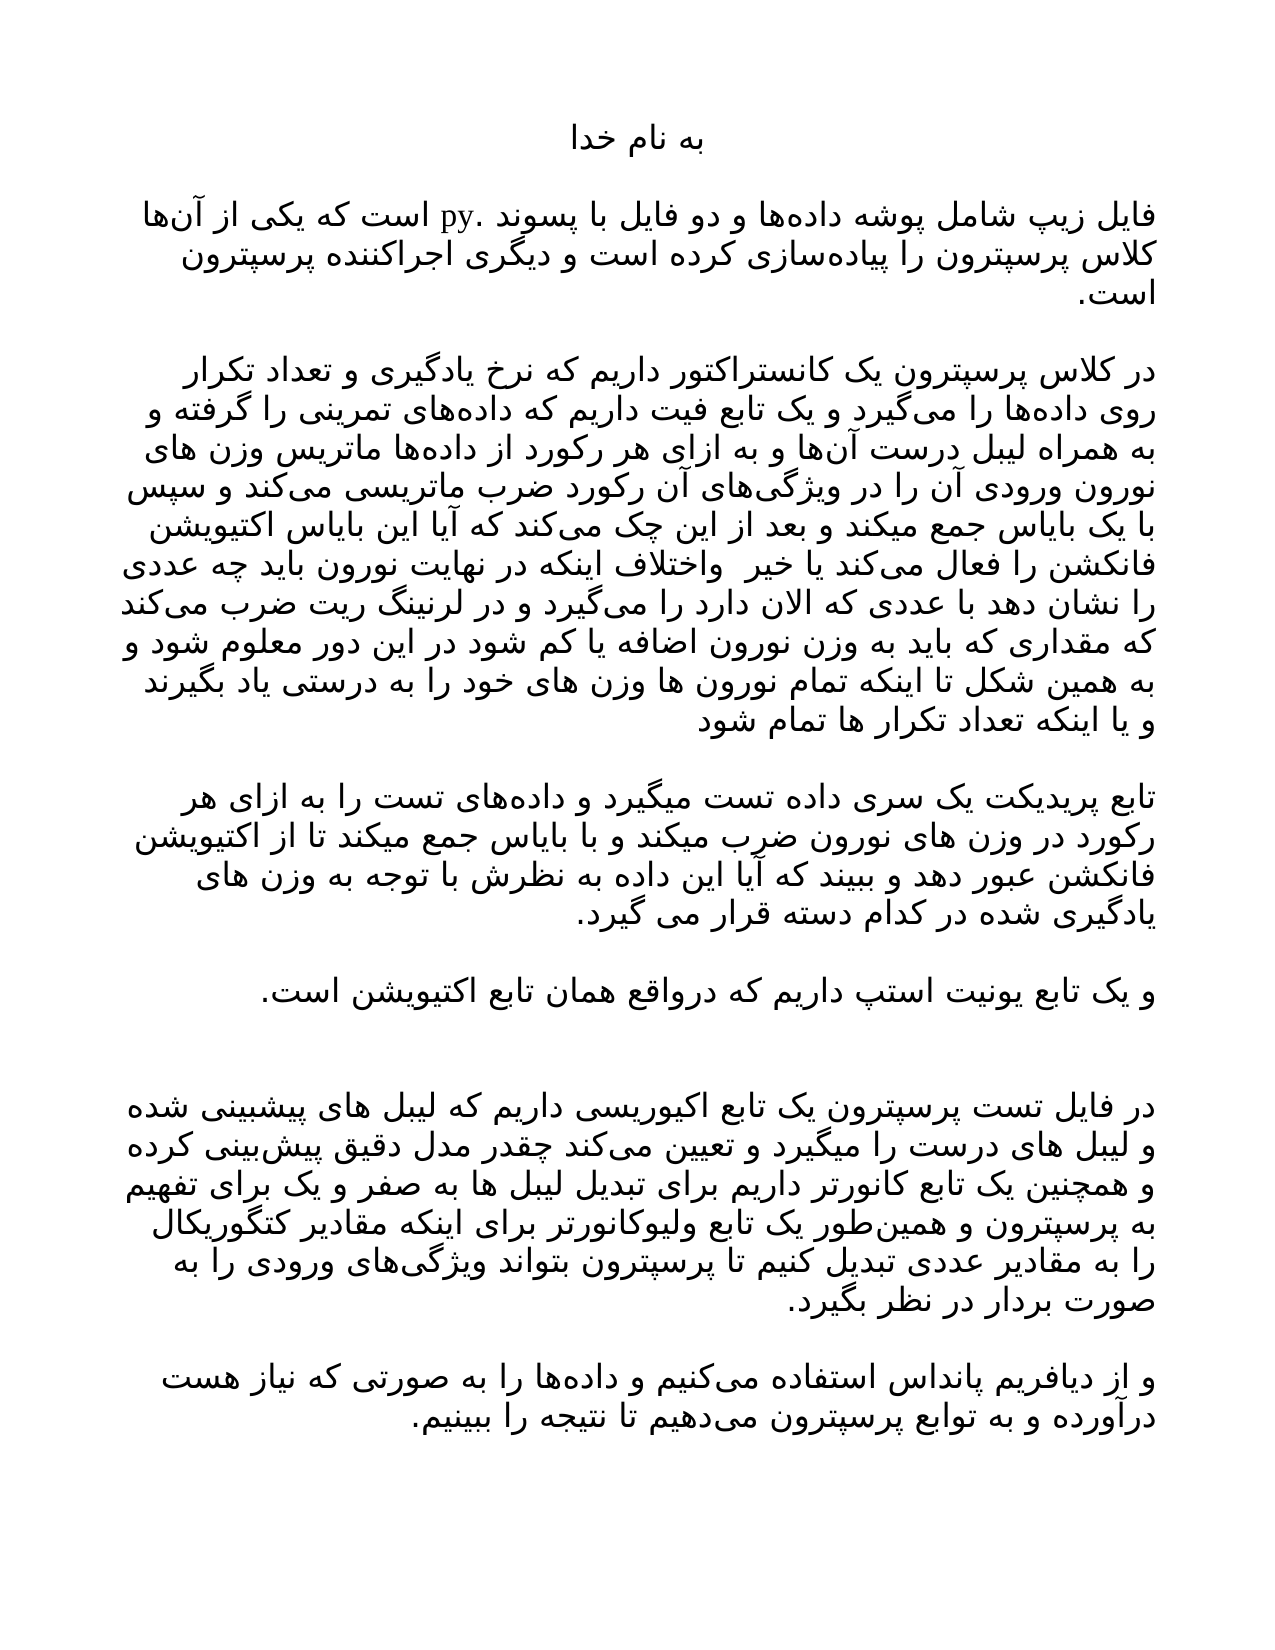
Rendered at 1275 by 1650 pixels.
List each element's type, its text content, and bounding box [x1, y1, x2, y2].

text تابع پریدیکت یک سری داده تست میگیرد و داده‌های تست را به ازای هر رکورد در وزن های نورون ضرب میکند و با بایاس جمع میکند تا از اکتیویشن فانکشن عبور دهد و ببیند که آیا این داده به نظرش با توجه به وزن های یادگیری شده در کدام دسته قرار می گیرد. [118, 777, 1157, 933]
text و یک تابع یونیت استپ داریم که در‌واقع همان تابع اکتیویشن است. [118, 971, 1157, 1010]
text در فایل تست پرسپترون یک تابع اکیوریسی داریم که لیبل های پیشبینی شده و لیبل های درست را میگیرد و تعیین می‌کند چقدر مدل دقیق پیش‌بینی کرده و همچنین یک تابع کانورتر داریم برای تبدیل لیبل ها به صفر و یک برای تفهیم به پرسپترون و همین‌طور یک تابع ولیوکانورتر برای اینکه مقادیر کتگوریکال را به مقادیر عددی تبدیل کنیم تا پرسپترون بتواند ویژگی‌های ورودی را به صورت بردار در نظر بگیرد. [118, 1087, 1157, 1320]
text در کلاس پرسپترون یک کانستراکتور داریم که نرخ یاد‌گیری و تعداد تکرار روی داده‌ها را می‌گیرد و یک تابع فیت داریم که داده‌های تمرینی را گرفته و به همراه لیبل درست آن‌ها و به ازای هر رکورد از داده‌ها ماتریس وزن های نورون ورودی آن را در ویژگی‌های آن رکورد ضرب ماتریسی می‌کند و سپس با یک بایاس جمع میکند و بعد از این چک می‌کند که آیا این بایاس اکتیویشن فانکشن را فعال می‌کند یا خیر واختلاف اینکه در نهایت نورون باید چه عددی را نشان دهد با عددی که الان دارد را می‌گیرد و در لرنینگ ریت ضرب می‌کند که مقداری که باید به وزن نورون اضافه یا کم شود در این دور معلوم شود و به همین شکل تا اینکه تمام نورون ها وزن های خود را به درستی یاد بگیرند و یا اینکه تعداد تکرار ها تمام شود [118, 350, 1157, 739]
text به نام خدا [118, 118, 1157, 157]
text و از دیافریم پانداس استفاده می‌کنیم و داده‌ها را به صورتی که نیاز هست درآورده و به توابع پرسپترون می‌دهیم تا نتیجه را ببینیم. [118, 1358, 1157, 1436]
text فایل زیپ شامل پوشه داده‌ها و دو فایل با پسوند .py است که یکی از آن‌ها کلاس پرسپترون را پیاده‌سازی کرده است و دیگری اجراکننده پرسپترون است. [118, 195, 1157, 312]
